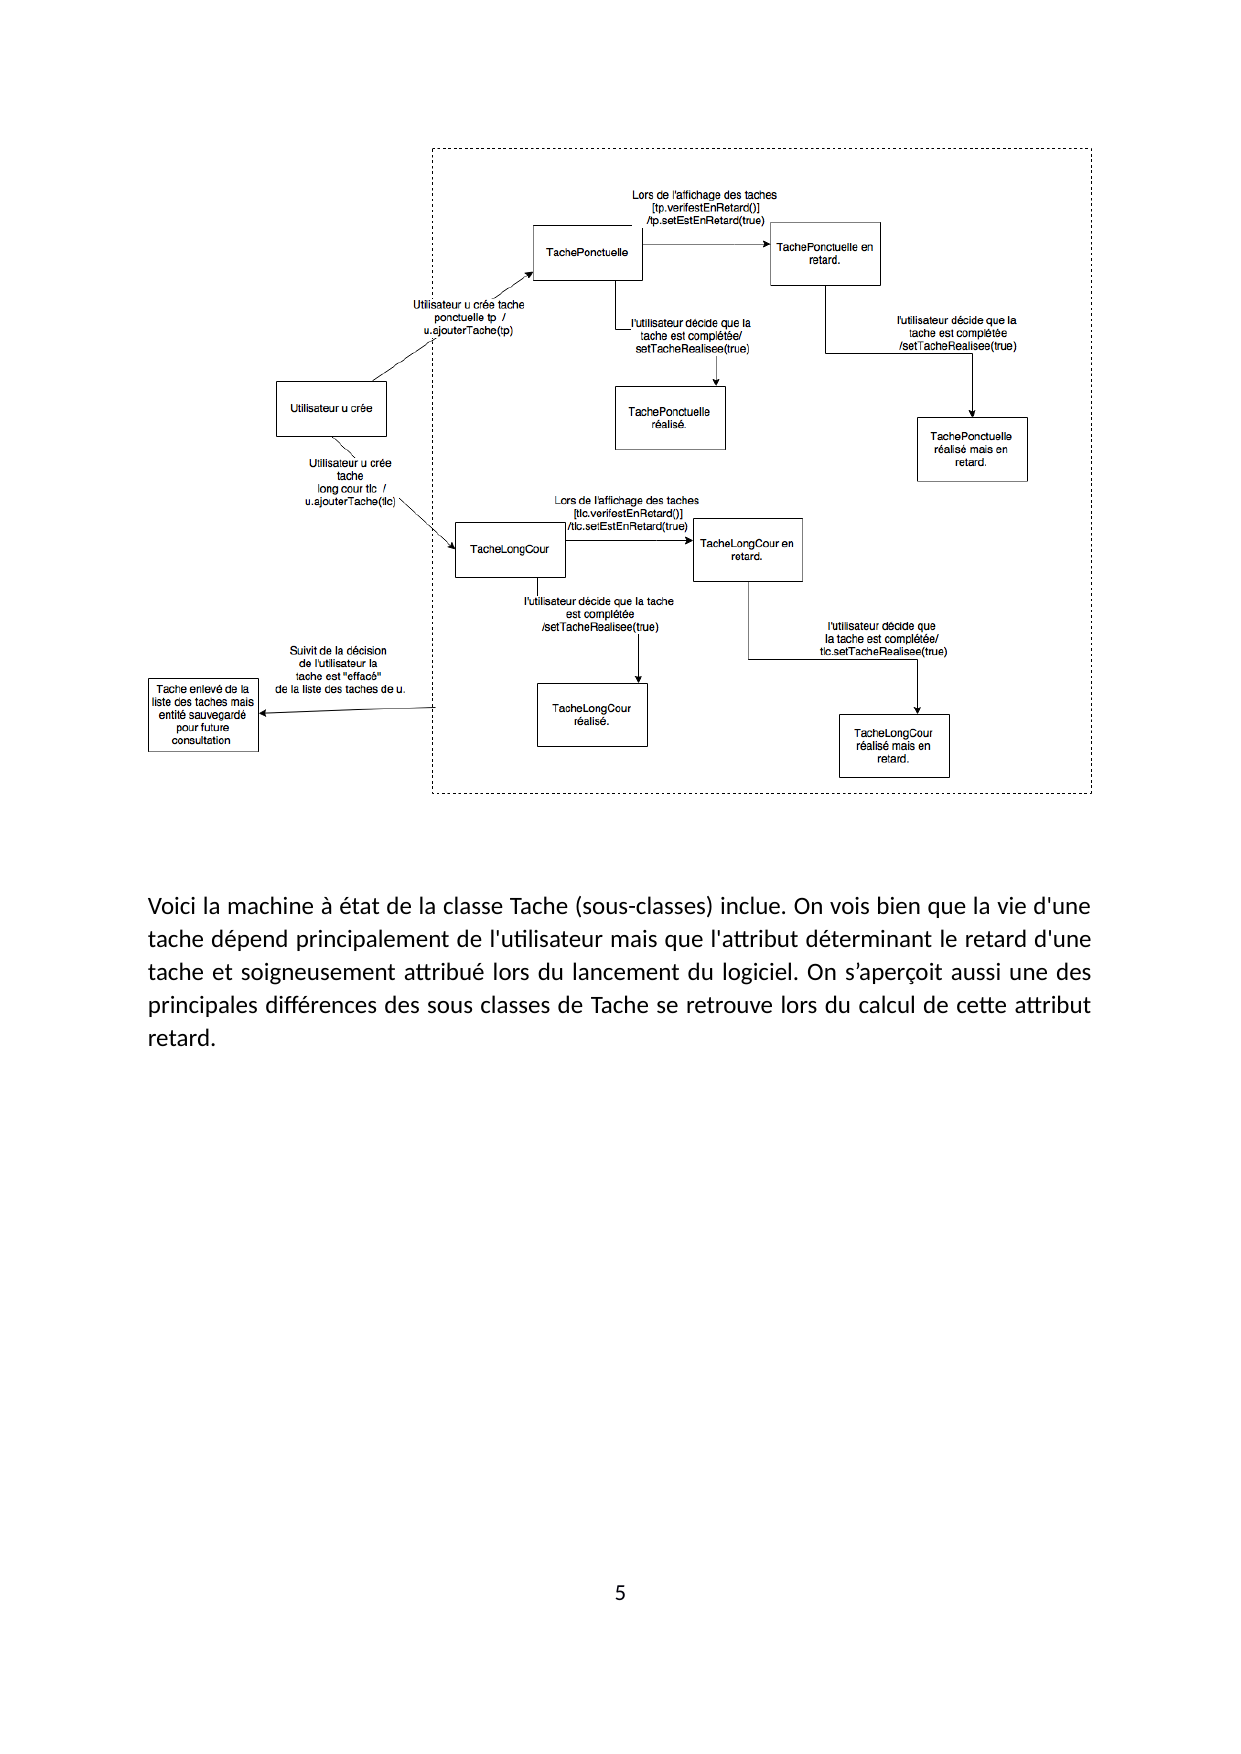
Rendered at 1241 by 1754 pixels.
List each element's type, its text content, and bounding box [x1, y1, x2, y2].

text Voici la machine à état de la classe Tache (sous-classes) inclue. On vois bien que la vie d'une tache dépend principalement de l'utilisateur mais que l'attribut déterminant le retard d'une tache et soigneusement attribué lors du lancement du logiciel. On s’aperçoit aussi une des principales différences des sous classes de Tache se retrouve lors du calcul de cette attribut retard. [148, 891, 1093, 1053]
picture [147, 147, 1093, 795]
